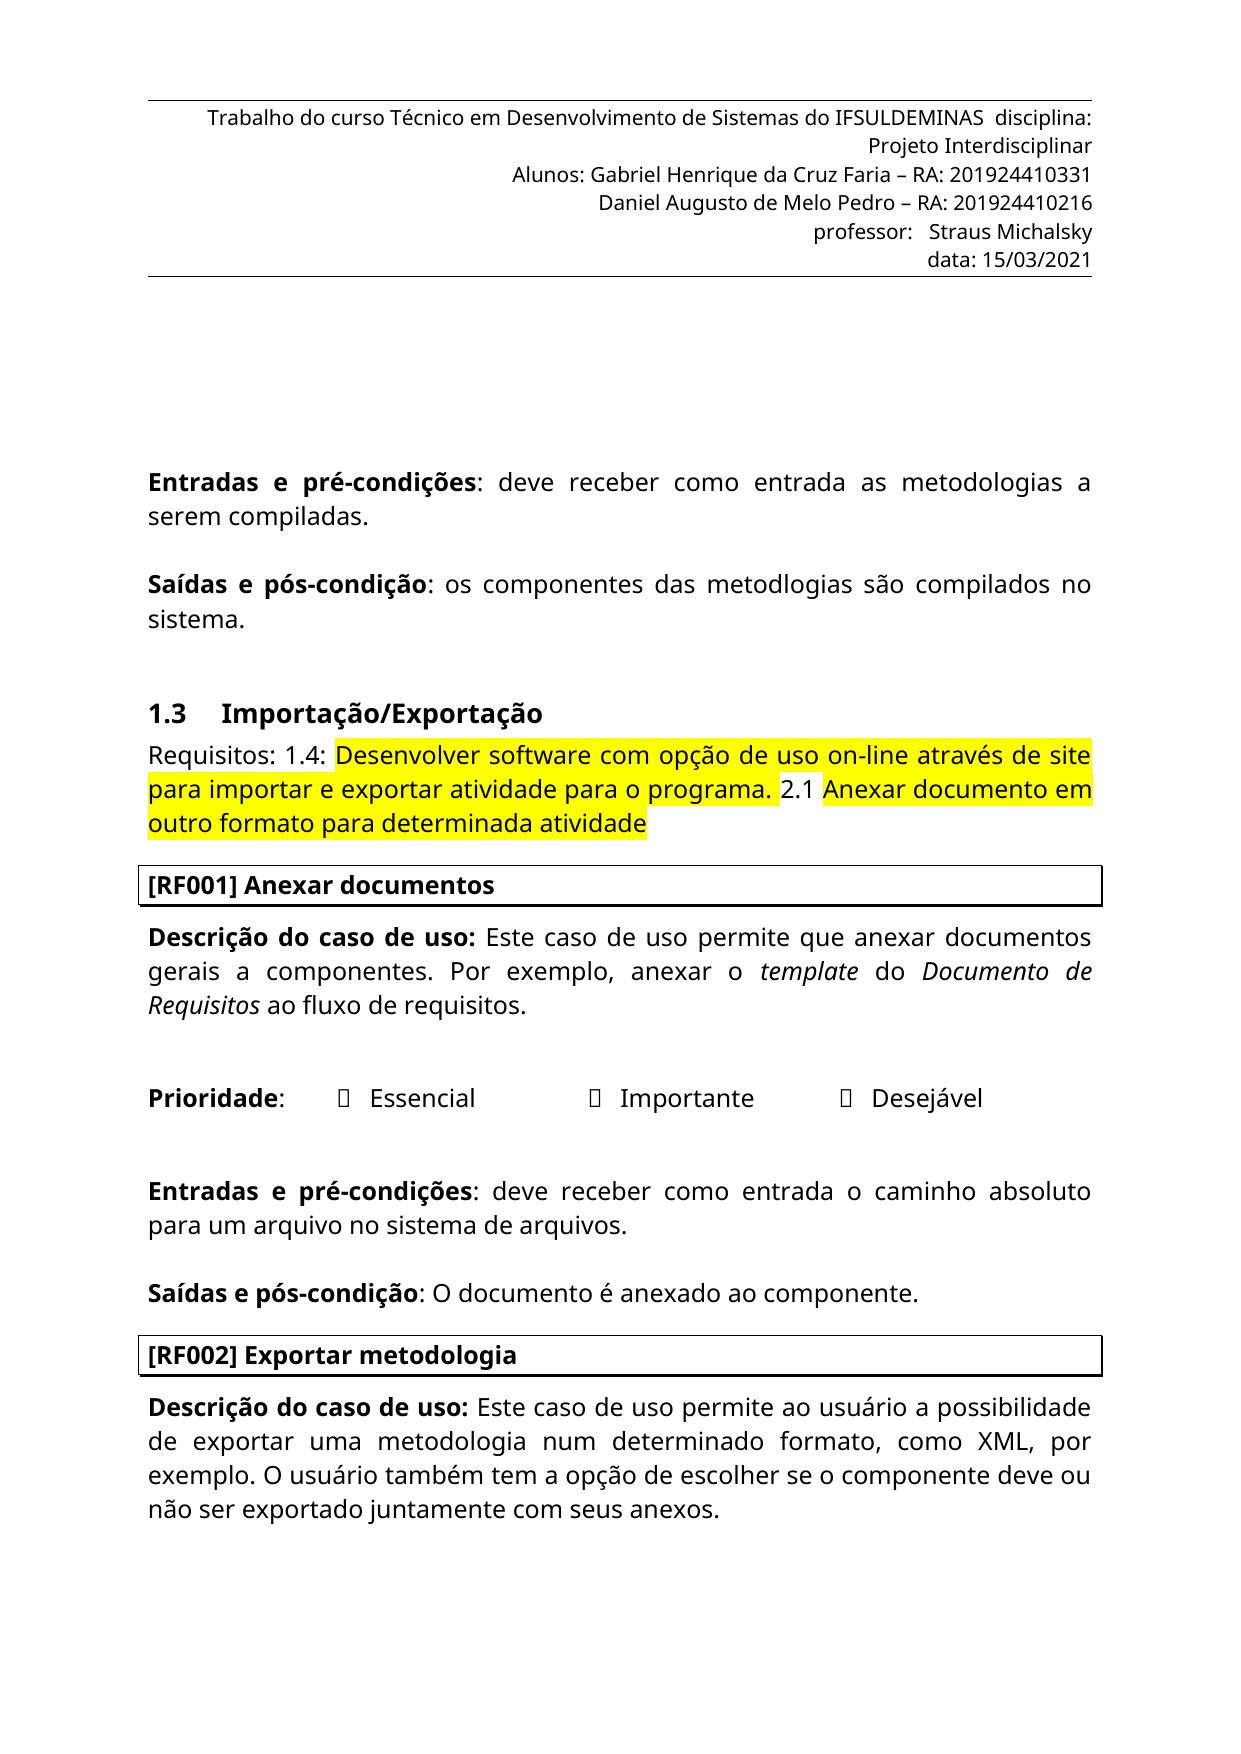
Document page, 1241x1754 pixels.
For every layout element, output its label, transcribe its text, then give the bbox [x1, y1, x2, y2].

table_header [620, 347, 827, 431]
table_header  [827, 1055, 871, 1139]
table_header [369, 347, 576, 431]
text Saídas e pós-condição: os componentes das metodlogias são compilados no sistema. [148, 567, 1092, 635]
text Entradas e pré-condições: deve receber como entrada as metodologias a serem compiladas. [148, 465, 1092, 533]
table_header Importante [620, 1055, 827, 1139]
text Descrição do caso de uso: Este caso de uso permite ao usuário a possibilidade de exportar uma metodologia num determinado formato, como XML, por exemplo. O usuário também tem a opção de escolher se o componente deve ou não ser exportado juntamente com seus anexos. [148, 1389, 1092, 1526]
table_header [871, 347, 1015, 431]
table_header Desejável [871, 1055, 1015, 1139]
table_header Prioridade: [136, 1055, 325, 1139]
subtitle [RF002] Exportar metodologia [139, 1336, 1101, 1374]
table_header [325, 347, 369, 431]
table_header  [576, 1055, 620, 1139]
table_header [136, 347, 325, 431]
table_header  [325, 1055, 369, 1139]
text Entradas e pré-condições: deve receber como entrada o caminho absoluto para um arquivo no sistema de arquivos. [148, 1173, 1092, 1242]
list Requisitos: 1.4: Desenvolver software com opção de uso on-line através de site para importar e exportar atividade para o programa. 2.1 Anexar documento em outro formato para determinada atividade [148, 737, 1092, 840]
table_header [827, 347, 871, 431]
text Descrição do caso de uso: Este caso de uso permite que anexar documentos gerais a componentes. Por exemplo, anexar o template do Documento de Requisitos ao fluxo de requisitos. [148, 919, 1092, 1021]
table_header [576, 347, 620, 431]
text [RF001] Anexar documentos [139, 866, 1101, 904]
table_header Essencial [369, 1055, 576, 1139]
text Saídas e pós-condição: O documento é anexado ao componente. [148, 1276, 1092, 1310]
subtitle Importação/Exportação [148, 694, 1092, 731]
